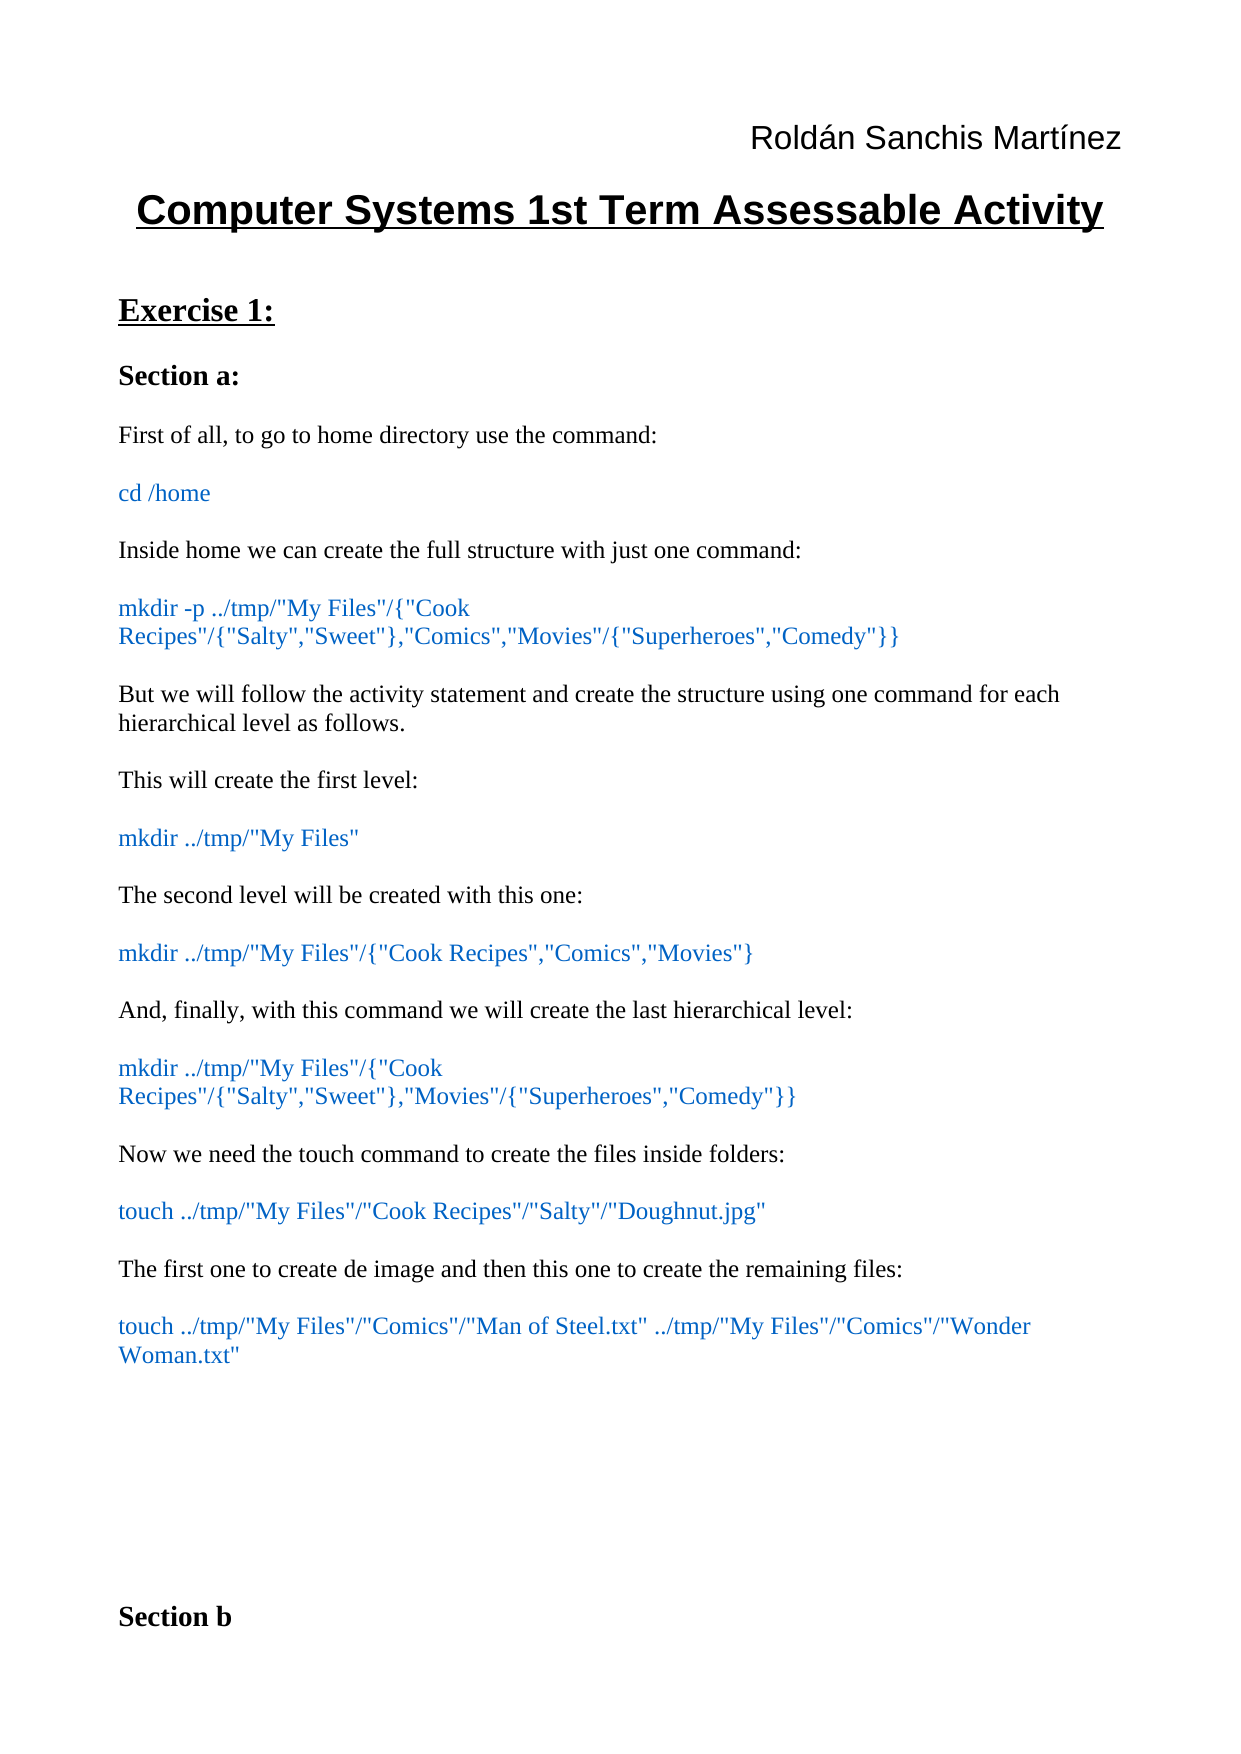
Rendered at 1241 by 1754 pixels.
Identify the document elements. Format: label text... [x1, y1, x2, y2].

text Now we need the touch command to create the files inside folders: [118, 1139, 1122, 1168]
text But we will follow the activity statement and create the structure using one command for each hierarchical level as follows. [118, 679, 1122, 736]
text touch ../tmp/"My Files"/"Cook Recipes"/"Salty"/"Doughnut.jpg" [118, 1196, 1122, 1225]
text This will create the first level: [118, 765, 1122, 794]
text Exercise 1: [118, 291, 1122, 329]
text mkdir ../tmp/"My Files" [118, 823, 1122, 851]
text Roldán Sanchis Martínez [118, 118, 1122, 157]
text First of all, to go to home directory use the command: [118, 420, 1122, 449]
text Computer Systems 1st Term Assessable Activity [118, 185, 1122, 233]
text And, finally, with this command we will create the last hierarchical level: [118, 995, 1122, 1024]
text mkdir ../tmp/"My Files"/{"Cook Recipes","Comics","Movies"} [118, 938, 1122, 966]
text Section a: [118, 358, 1122, 391]
text The second level will be created with this one: [118, 880, 1122, 909]
text mkdir -p ../tmp/"My Files"/{"Cook Recipes"/{"Salty","Sweet"},"Comics","Movies"/{"Superheroes","Comedy"}} [118, 593, 1122, 650]
text mkdir ../tmp/"My Files"/{"Cook Recipes"/{"Salty","Sweet"},"Movies"/{"Superheroes","Comedy"}} [118, 1053, 1122, 1110]
text The first one to create de image and then this one to create the remaining files: [118, 1254, 1122, 1283]
text cd /home [118, 478, 1122, 506]
text Section b [118, 1599, 1122, 1632]
text Inside home we can create the full structure with just one command: [118, 535, 1122, 564]
text touch ../tmp/"My Files"/"Comics"/"Man of Steel.txt" ../tmp/"My Files"/"Comics"/"Wonder Woman.txt" [118, 1311, 1122, 1369]
